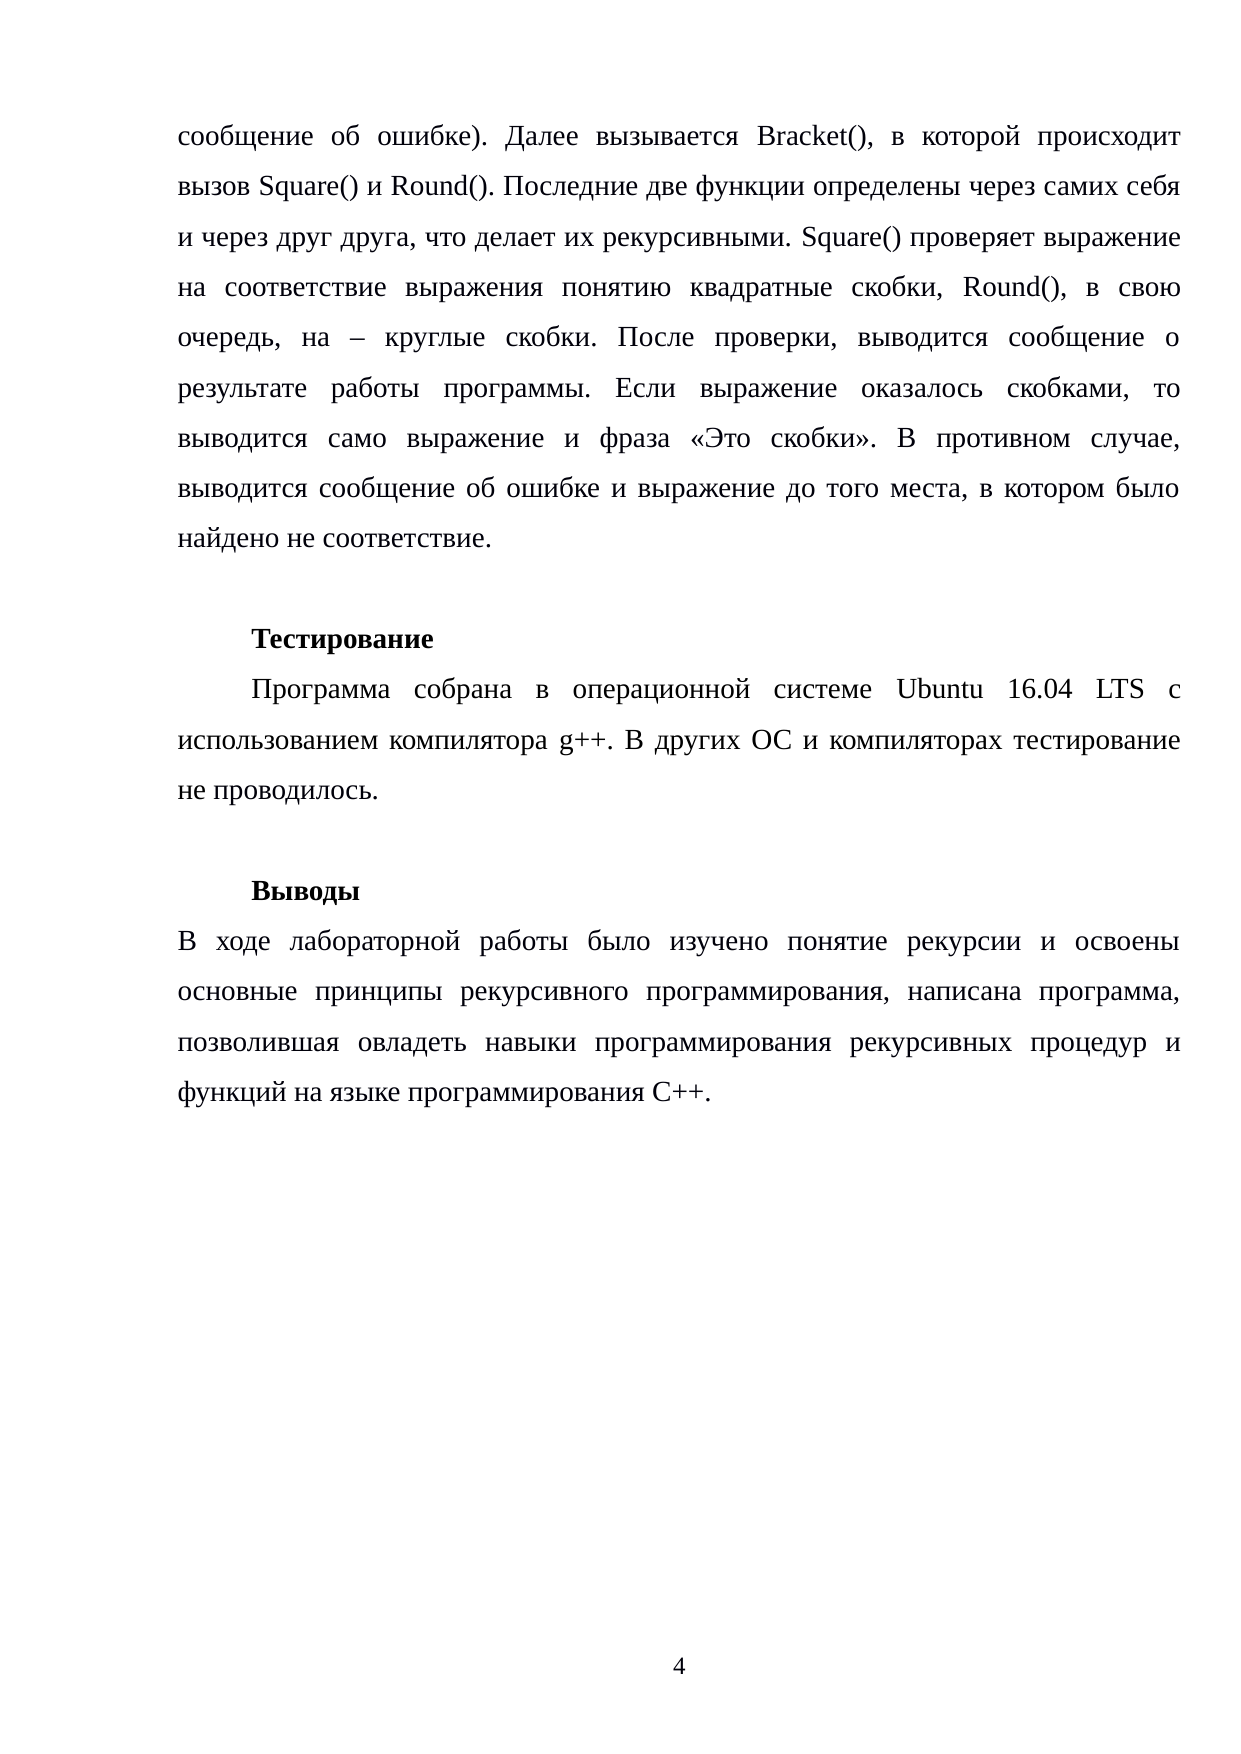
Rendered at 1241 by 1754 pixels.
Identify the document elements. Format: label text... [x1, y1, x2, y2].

text сообщение об ошибке). Далее вызывается Bracket(), в которой происходит вызов Square() и Round(). Последние две функции определены через самих себя и через друг друга, что делает их рекурсивными. Square() проверяет выражение на соответствие выражения понятию квадратные скобки, Round(), в свою очередь, на – круглые скобки. После проверки, выводится сообщение о результате работы программы. Если выражение оказалось скобками, то выводится само выражение и фраза «Это скобки». В противном случае, выводится сообщение об ошибке и выражение до того места, в котором было найдено не соответствие. [177, 118, 1181, 554]
text В ходе лабораторной работы было изучено понятие рекурсии и освоены основные принципы рекурсивного программирования, написана программа, позволившая овладеть навыки программирования рекурсивных процедур и функций на языке программирования С++. [177, 923, 1181, 1108]
text Программа собрана в операционной системе Ubuntu 16.04 LTS с использованием компилятора g++. В других ОС и компиляторах тестирование не проводилось. [177, 672, 1181, 806]
text Выводы [177, 873, 1181, 906]
text Тестирование [177, 621, 1181, 655]
